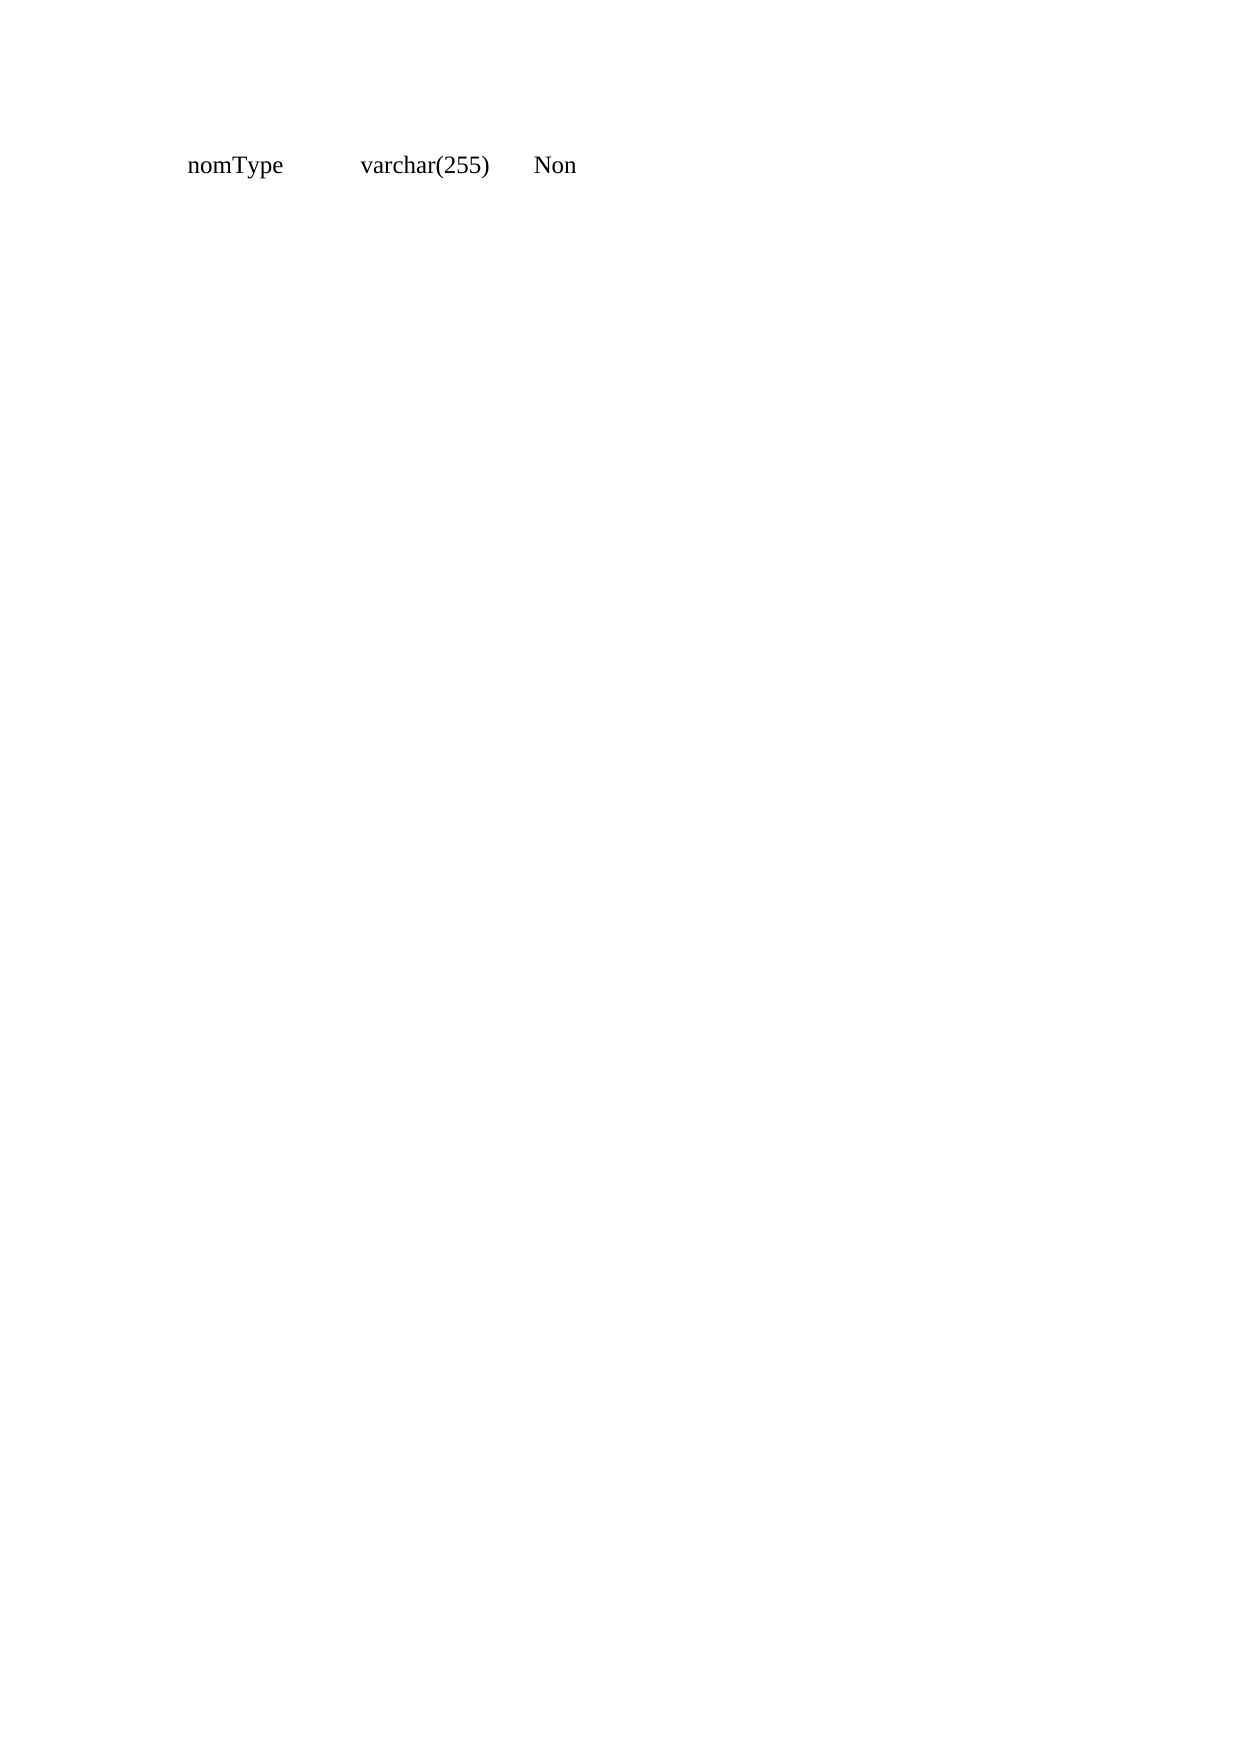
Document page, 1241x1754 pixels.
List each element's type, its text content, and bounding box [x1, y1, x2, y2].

table_cell Non [534, 150, 706, 179]
table_cell nomType [188, 150, 360, 179]
table_cell varchar(255) [360, 150, 533, 179]
table_cell [880, 150, 1053, 179]
table_cell [706, 150, 879, 179]
